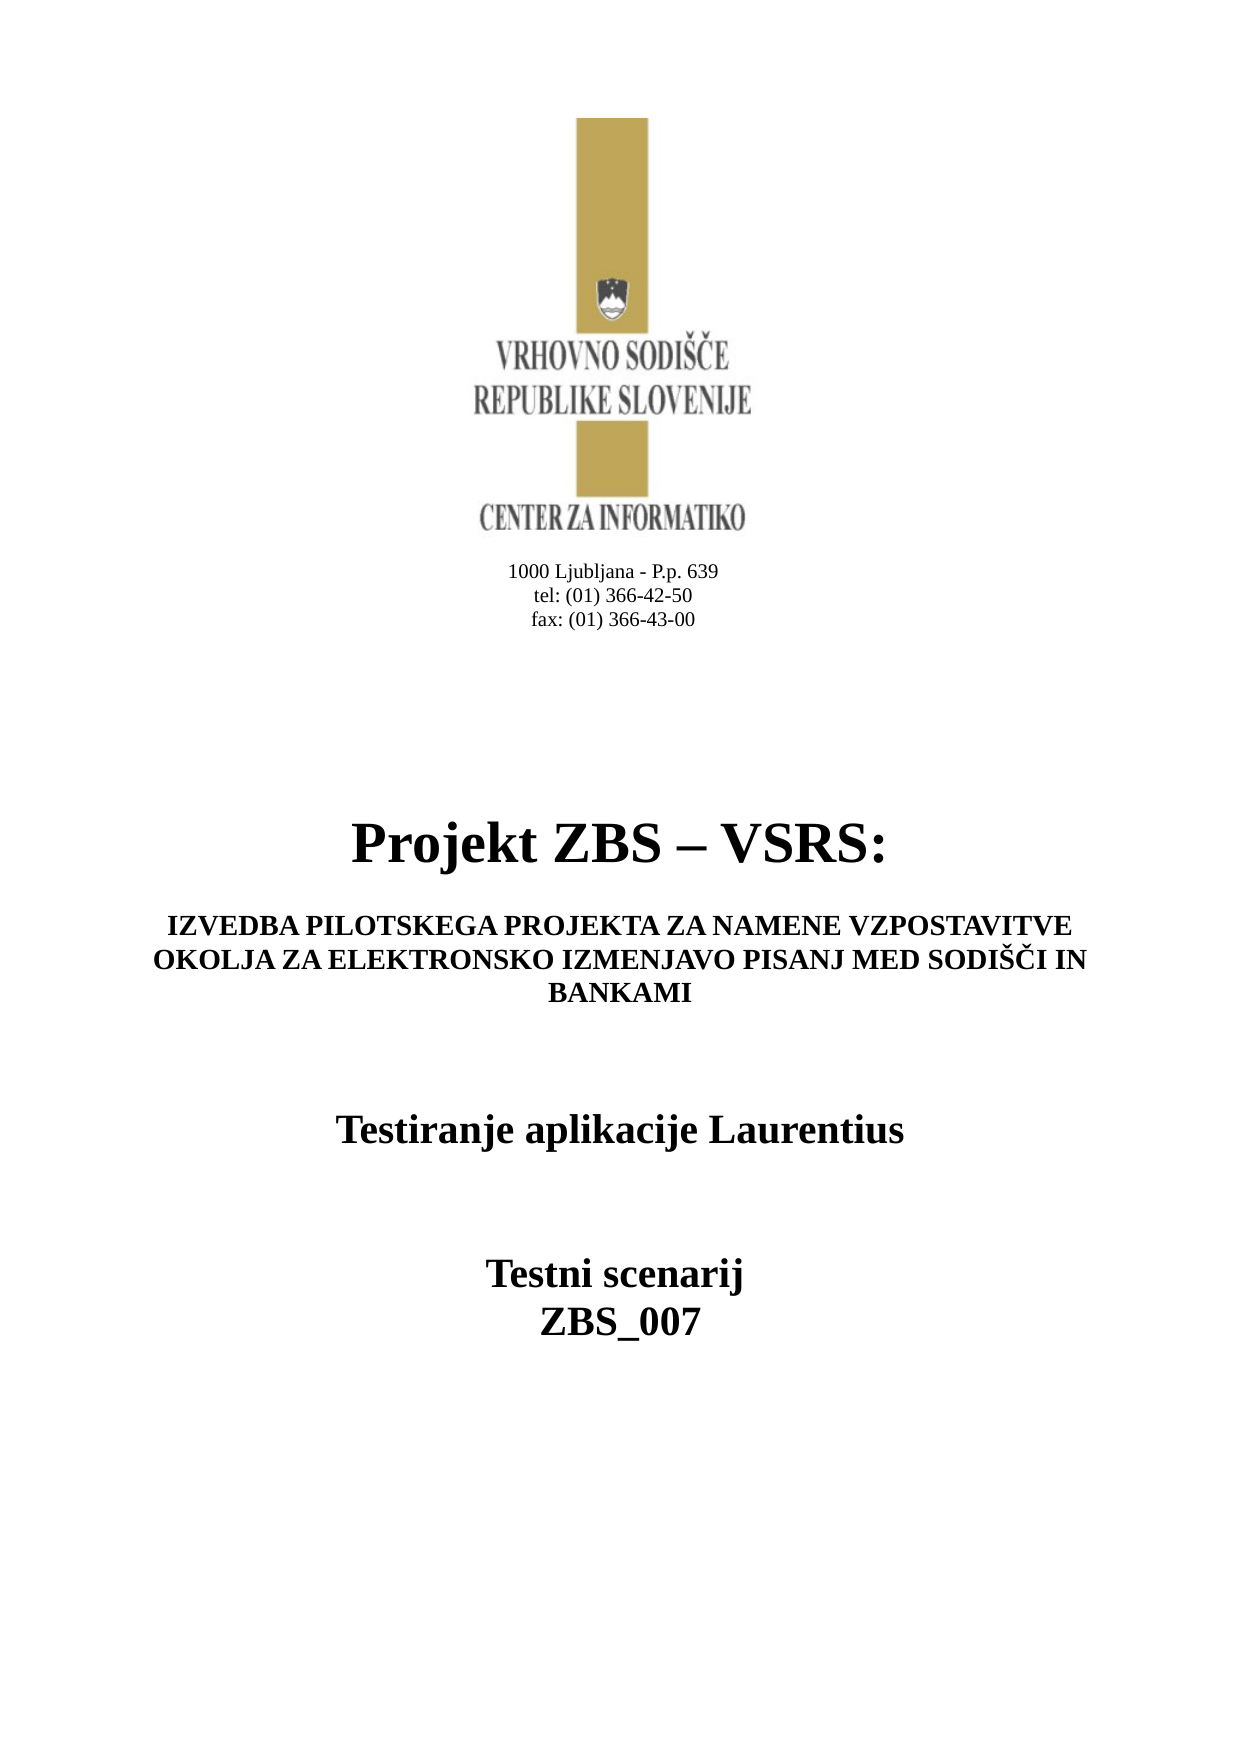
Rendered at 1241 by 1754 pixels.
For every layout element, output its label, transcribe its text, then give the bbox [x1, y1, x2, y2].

text ZBS_007 [118, 1296, 1122, 1344]
text IZVEDBA PILOTSKEGA PROJEKTA ZA NAMENE VZPOSTAVITVE OKOLJA ZA ELEKTRONSKO IZMENJAVO PISANJ MED SODIŠČI IN BANKAMI [118, 908, 1122, 1009]
text tel: (01) 366-42-50 [378, 583, 847, 607]
text fax: (01) 366-43-00 [378, 607, 847, 631]
picture [468, 118, 758, 537]
text 1000 Ljubljana - P.p. 639 [378, 558, 847, 583]
text Testni scenarij [118, 1248, 1122, 1296]
text Projekt ZBS – VSRS: [118, 808, 1122, 875]
text Testiranje aplikacije Laurentius [118, 1105, 1122, 1153]
